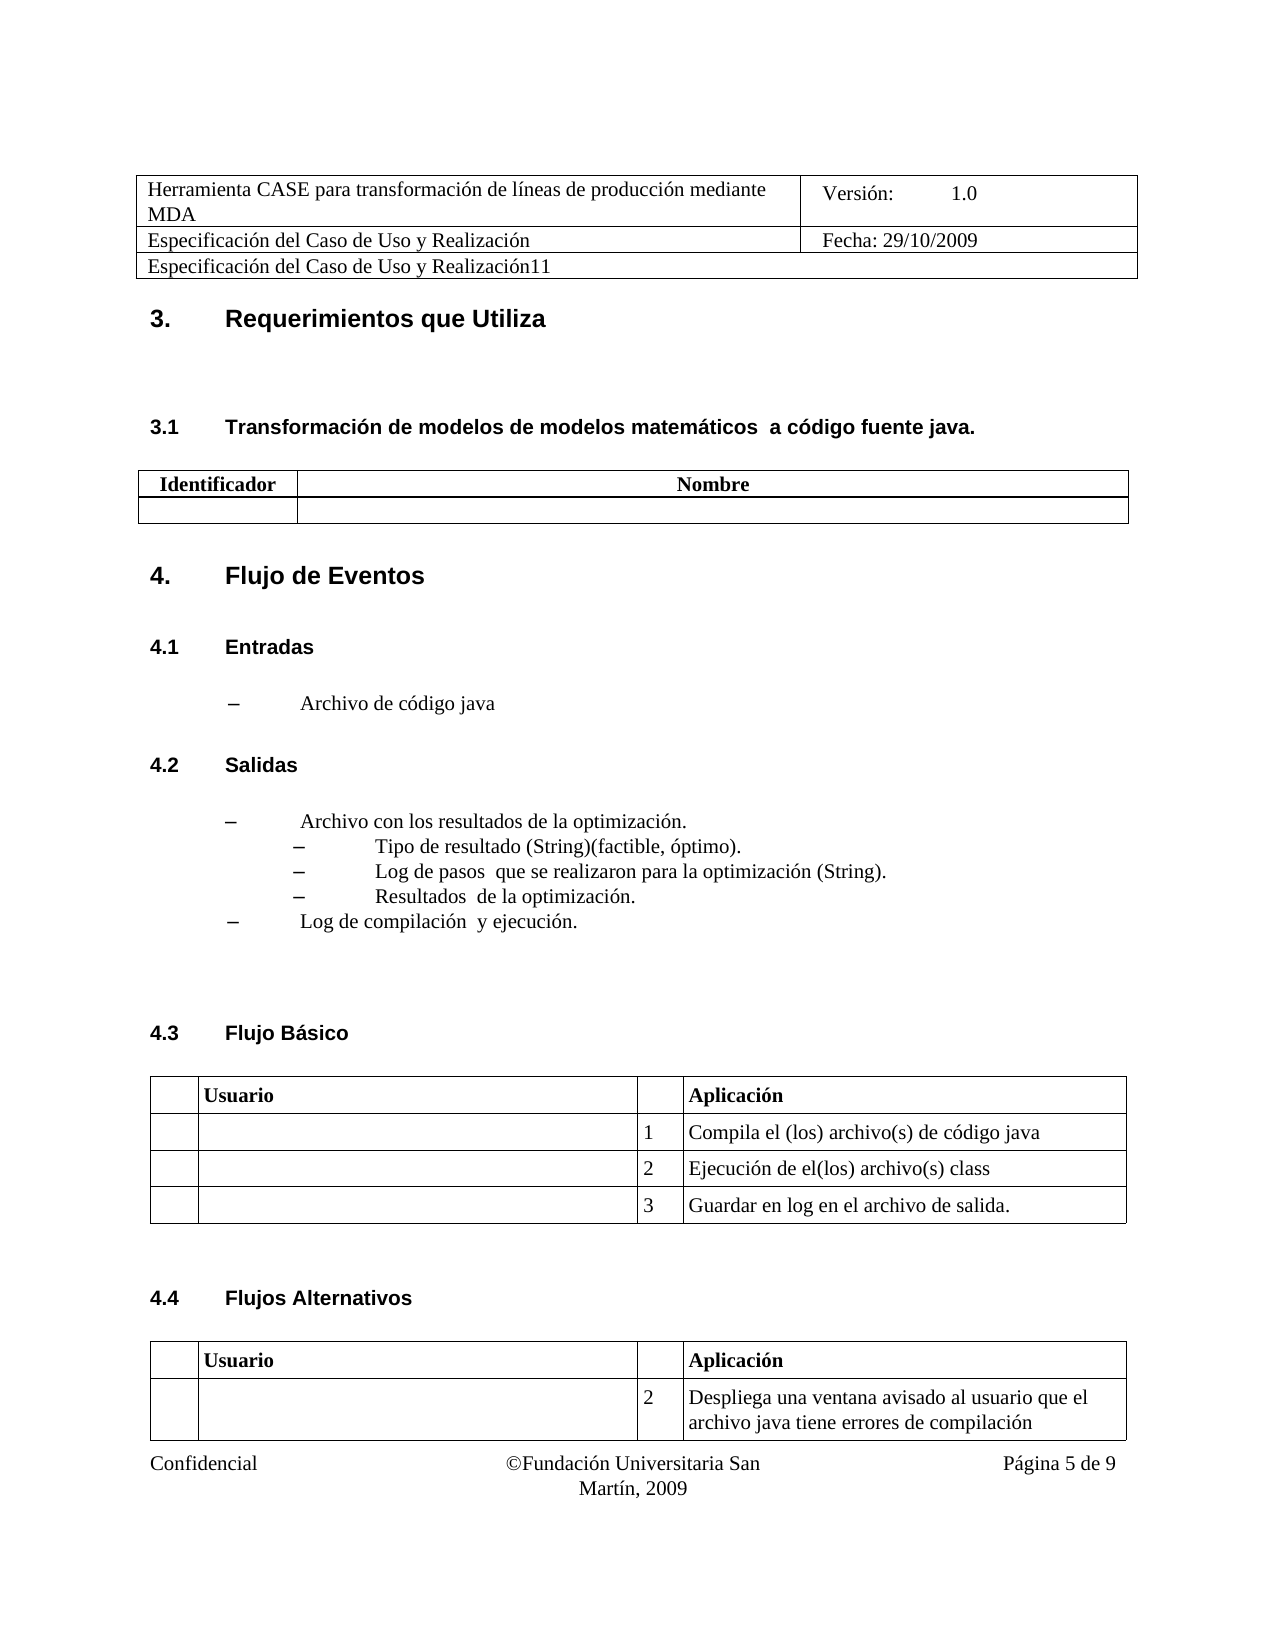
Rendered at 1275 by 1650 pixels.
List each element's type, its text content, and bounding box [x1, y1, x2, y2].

table_cell [298, 498, 1128, 522]
table_header Usuario [199, 1342, 637, 1378]
subtitle Flujos Alternativos [150, 1285, 1125, 1310]
table_header Nombre [298, 471, 1128, 496]
table_header Aplicación [684, 1077, 1126, 1113]
subtitle Entradas [150, 633, 1125, 658]
table_header Usuario [199, 1077, 637, 1113]
table_cell [199, 1151, 637, 1186]
table_cell [199, 1114, 637, 1149]
table_cell [199, 1187, 637, 1223]
table_cell Guardar en log en el archivo de salida. [684, 1187, 1126, 1223]
table_cell 3 [638, 1187, 683, 1223]
subtitle Requerimientos que Utiliza [150, 304, 1125, 333]
subtitle Flujo de Eventos [150, 561, 1125, 590]
subtitle Flujo Básico [150, 1020, 1125, 1045]
subtitle Transformación de modelos de modelos matemáticos a código fuente java. [150, 414, 1125, 439]
table_header Identificador [139, 471, 297, 496]
table_cell [139, 498, 297, 522]
list Archivo de código java [228, 690, 1125, 715]
list Archivo con los resultados de la optimización. [225, 808, 1125, 833]
table_cell [151, 1187, 198, 1223]
table_header [638, 1077, 683, 1113]
subtitle Salidas [150, 752, 1125, 777]
table_cell [151, 1114, 198, 1149]
table_cell 2 [638, 1151, 683, 1186]
table_cell 2 [638, 1379, 683, 1439]
table_cell Despliega una ventana avisado al usuario que el archivo java tiene errores de compilación [684, 1379, 1126, 1439]
table_header [638, 1342, 683, 1378]
list Resultados de la optimización. [293, 883, 1125, 908]
table_header [151, 1342, 198, 1378]
list Tipo de resultado (String)(factible, óptimo). [293, 833, 1125, 858]
list Log de pasos que se realizaron para la optimización (String). [293, 858, 1125, 883]
table_cell 1 [638, 1114, 683, 1149]
table_cell [151, 1379, 198, 1439]
table_cell [199, 1379, 637, 1439]
table_header Aplicación [684, 1342, 1126, 1378]
table_cell Ejecución de el(los) archivo(s) class [684, 1151, 1126, 1186]
table_header [151, 1077, 198, 1113]
table_cell Compila el (los) archivo(s) de código java [684, 1114, 1126, 1149]
list Log de compilación y ejecución. [227, 908, 1125, 933]
table_cell [151, 1151, 198, 1186]
